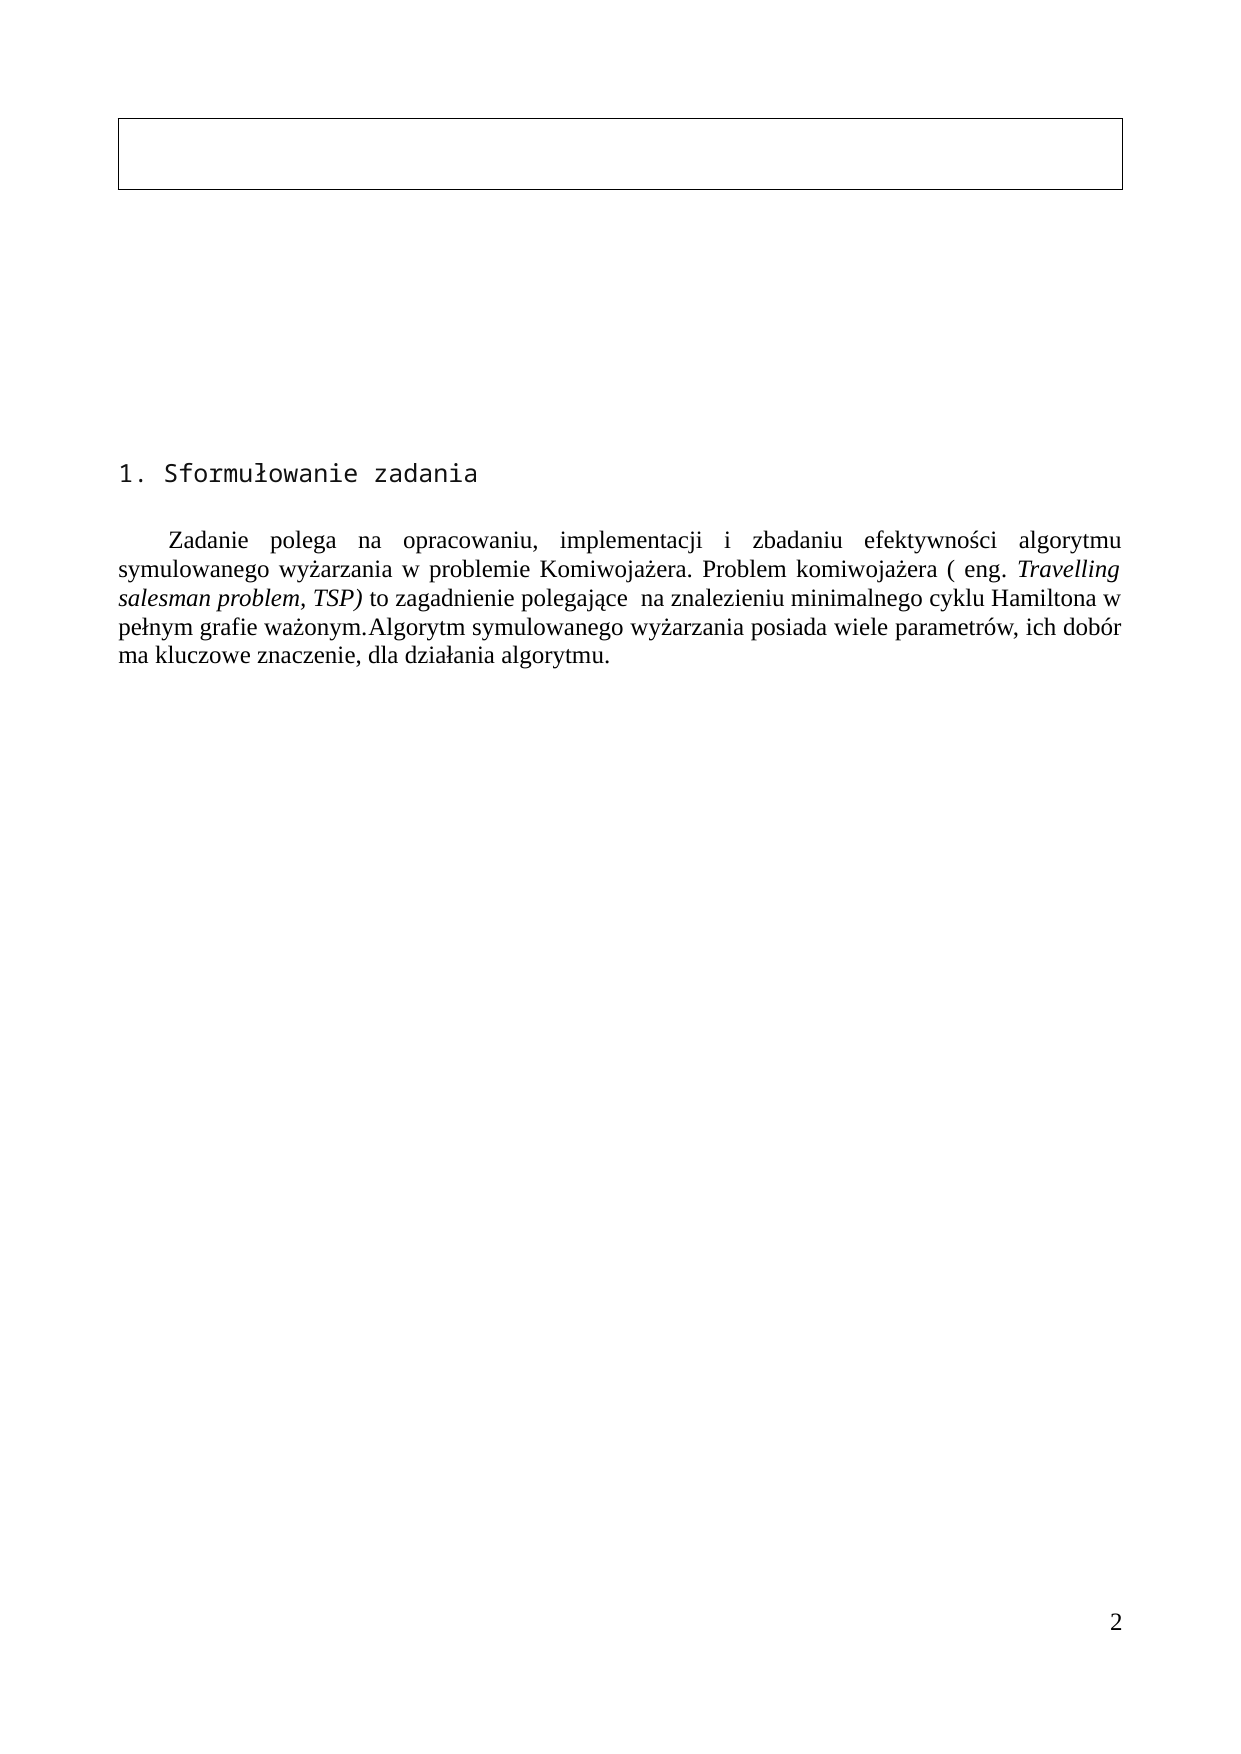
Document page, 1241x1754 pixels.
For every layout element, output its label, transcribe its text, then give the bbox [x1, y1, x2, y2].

text 1. Sformułowanie zadania [118, 455, 1122, 489]
table_cell [119, 119, 620, 188]
text Zadanie polega na opracowaniu, implementacji i zbadaniu efektywności algorytmu symulowanego wyżarzania w problemie Komiwojażera. Problem komiwojażera ( eng. Travelling salesman problem, TSP) to zagadnienie polegające na znalezieniu minimalnego cyklu Hamiltona w pełnym grafie ważonym. Algorytm symulowanego wyżarzania posiada wiele parametrów, ich dobór ma kluczowe znaczenie, dla działania algorytmu. [118, 525, 1122, 669]
table_cell [620, 119, 1122, 188]
